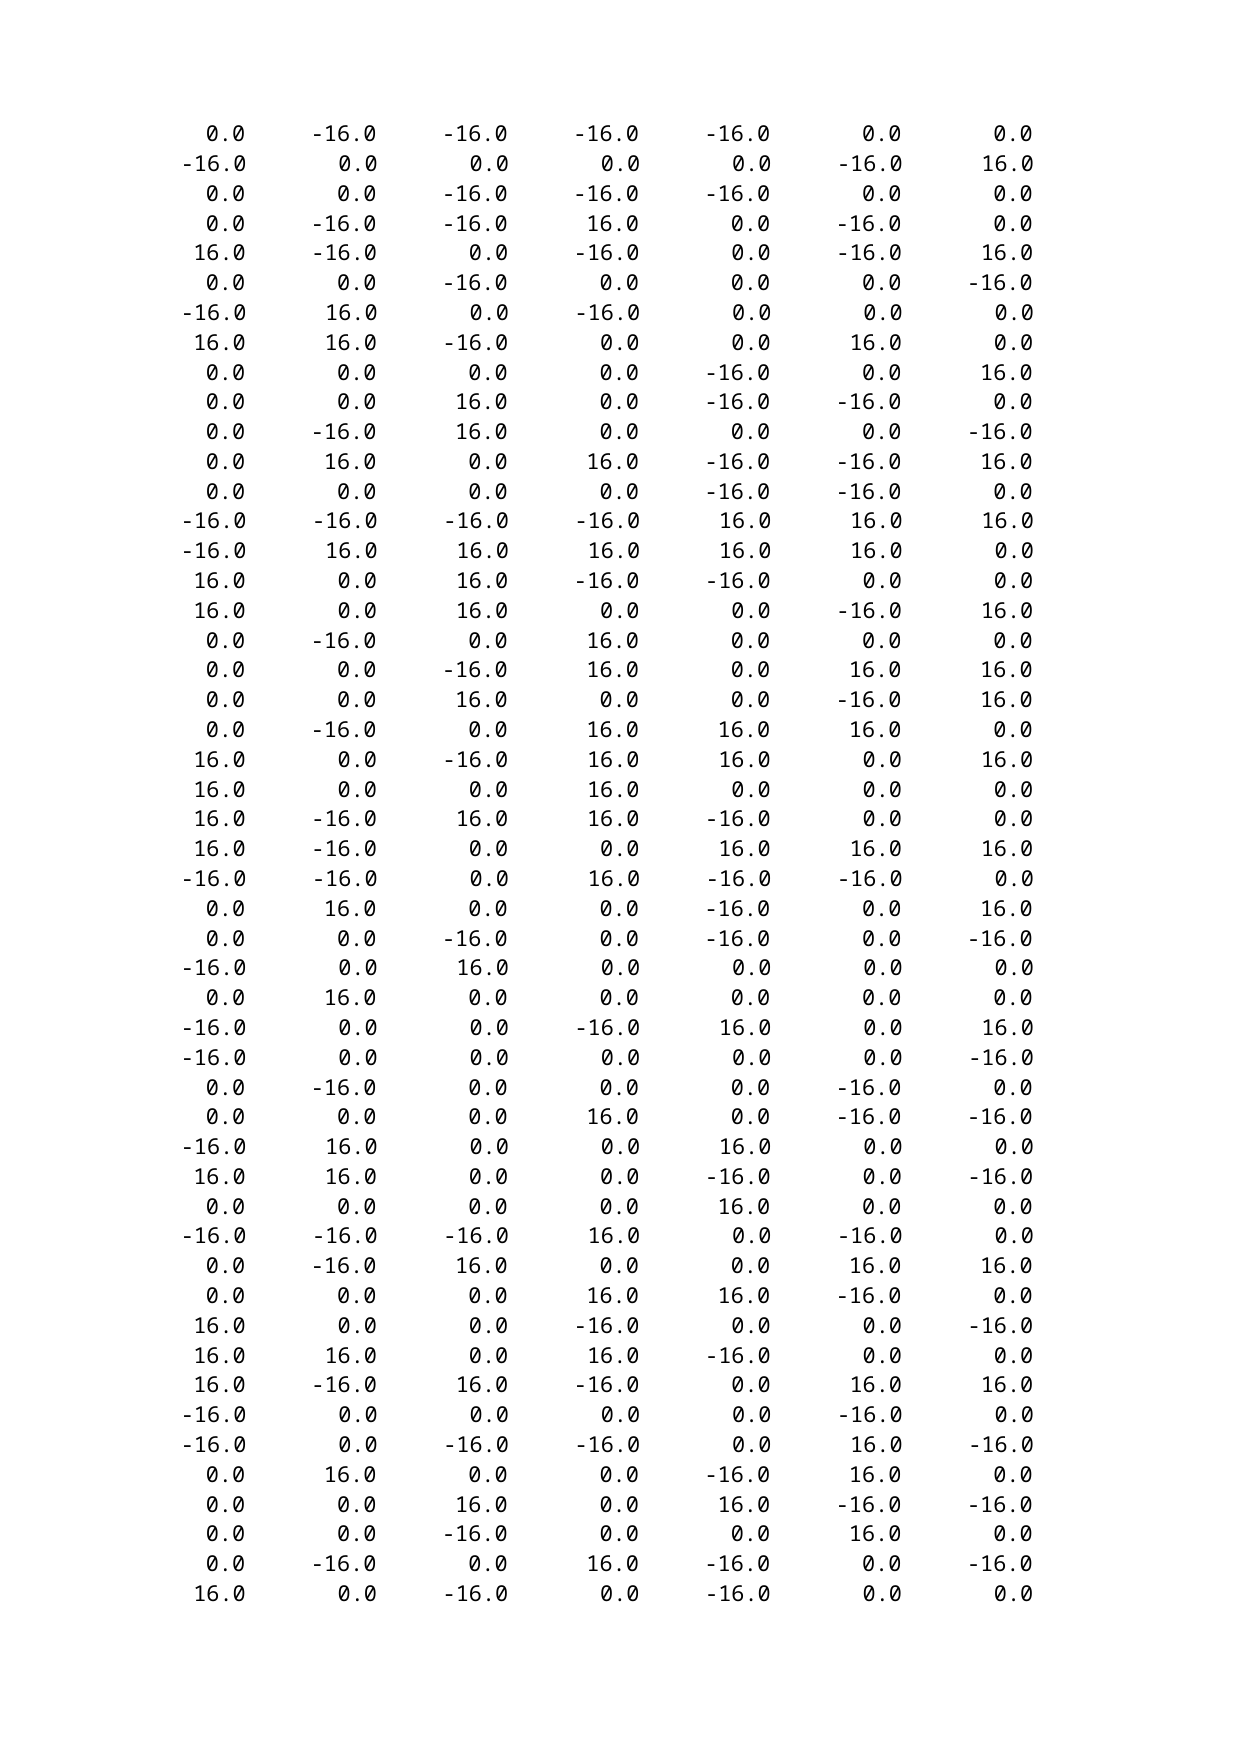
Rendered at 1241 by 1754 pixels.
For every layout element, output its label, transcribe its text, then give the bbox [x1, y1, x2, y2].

text -16.0 -16.0 -16.0 -16.0 16.0 16.0 16.0 [118, 505, 1122, 535]
text -16.0 0.0 0.0 0.0 0.0 -16.0 16.0 [118, 148, 1122, 178]
text -16.0 0.0 16.0 0.0 0.0 0.0 0.0 [118, 952, 1122, 982]
text -16.0 0.0 0.0 0.0 0.0 -16.0 0.0 [118, 1399, 1122, 1429]
text -16.0 0.0 0.0 -16.0 16.0 0.0 16.0 [118, 1012, 1122, 1042]
text 16.0 0.0 -16.0 0.0 -16.0 0.0 0.0 [118, 1578, 1122, 1608]
text 0.0 -16.0 16.0 0.0 0.0 0.0 -16.0 [118, 416, 1122, 446]
text 16.0 0.0 -16.0 16.0 16.0 0.0 16.0 [118, 744, 1122, 773]
text 0.0 0.0 16.0 0.0 -16.0 -16.0 0.0 [118, 386, 1122, 416]
text 0.0 0.0 -16.0 -16.0 -16.0 0.0 0.0 [118, 178, 1122, 207]
text 16.0 0.0 0.0 16.0 0.0 0.0 0.0 [118, 773, 1122, 803]
text -16.0 0.0 0.0 0.0 0.0 0.0 -16.0 [118, 1042, 1122, 1071]
text 16.0 0.0 16.0 -16.0 -16.0 0.0 0.0 [118, 565, 1122, 595]
text 0.0 16.0 0.0 0.0 -16.0 16.0 0.0 [118, 1459, 1122, 1488]
text 0.0 16.0 0.0 0.0 -16.0 0.0 16.0 [118, 893, 1122, 922]
text 0.0 -16.0 0.0 16.0 16.0 16.0 0.0 [118, 714, 1122, 744]
text 16.0 -16.0 0.0 0.0 16.0 16.0 16.0 [118, 833, 1122, 863]
text 16.0 0.0 0.0 -16.0 0.0 0.0 -16.0 [118, 1310, 1122, 1339]
text -16.0 0.0 -16.0 -16.0 0.0 16.0 -16.0 [118, 1429, 1122, 1459]
text 0.0 -16.0 0.0 0.0 0.0 -16.0 0.0 [118, 1071, 1122, 1101]
text 16.0 16.0 0.0 16.0 -16.0 0.0 0.0 [118, 1339, 1122, 1369]
text 16.0 0.0 16.0 0.0 0.0 -16.0 16.0 [118, 595, 1122, 624]
text 0.0 0.0 -16.0 16.0 0.0 16.0 16.0 [118, 654, 1122, 684]
text 0.0 16.0 0.0 0.0 0.0 0.0 0.0 [118, 982, 1122, 1012]
text 16.0 -16.0 0.0 -16.0 0.0 -16.0 16.0 [118, 237, 1122, 267]
text 0.0 0.0 -16.0 0.0 0.0 0.0 -16.0 [118, 267, 1122, 297]
text 0.0 0.0 0.0 16.0 0.0 -16.0 -16.0 [118, 1101, 1122, 1131]
text 0.0 -16.0 -16.0 16.0 0.0 -16.0 0.0 [118, 207, 1122, 237]
text 0.0 0.0 0.0 0.0 16.0 0.0 0.0 [118, 1191, 1122, 1220]
text 0.0 -16.0 0.0 16.0 0.0 0.0 0.0 [118, 624, 1122, 654]
text 0.0 0.0 0.0 0.0 -16.0 -16.0 0.0 [118, 476, 1122, 505]
text 16.0 16.0 -16.0 0.0 0.0 16.0 0.0 [118, 327, 1122, 356]
text 0.0 0.0 0.0 16.0 16.0 -16.0 0.0 [118, 1280, 1122, 1310]
text -16.0 16.0 16.0 16.0 16.0 16.0 0.0 [118, 535, 1122, 565]
text 0.0 0.0 16.0 0.0 16.0 -16.0 -16.0 [118, 1488, 1122, 1518]
text 0.0 0.0 16.0 0.0 0.0 -16.0 16.0 [118, 684, 1122, 714]
text -16.0 -16.0 0.0 16.0 -16.0 -16.0 0.0 [118, 863, 1122, 893]
text 0.0 -16.0 16.0 0.0 0.0 16.0 16.0 [118, 1250, 1122, 1280]
text 16.0 16.0 0.0 0.0 -16.0 0.0 -16.0 [118, 1161, 1122, 1191]
text 0.0 -16.0 0.0 16.0 -16.0 0.0 -16.0 [118, 1548, 1122, 1578]
text 0.0 16.0 0.0 16.0 -16.0 -16.0 16.0 [118, 446, 1122, 476]
text -16.0 16.0 0.0 -16.0 0.0 0.0 0.0 [118, 297, 1122, 327]
text 16.0 -16.0 16.0 -16.0 0.0 16.0 16.0 [118, 1369, 1122, 1399]
text 0.0 0.0 -16.0 0.0 0.0 16.0 0.0 [118, 1518, 1122, 1548]
text -16.0 16.0 0.0 0.0 16.0 0.0 0.0 [118, 1131, 1122, 1161]
text -16.0 -16.0 -16.0 16.0 0.0 -16.0 0.0 [118, 1220, 1122, 1250]
text 0.0 0.0 -16.0 0.0 -16.0 0.0 -16.0 [118, 922, 1122, 952]
text 0.0 -16.0 -16.0 -16.0 -16.0 0.0 0.0 [118, 118, 1122, 148]
text 0.0 0.0 0.0 0.0 -16.0 0.0 16.0 [118, 356, 1122, 386]
text 16.0 -16.0 16.0 16.0 -16.0 0.0 0.0 [118, 803, 1122, 833]
